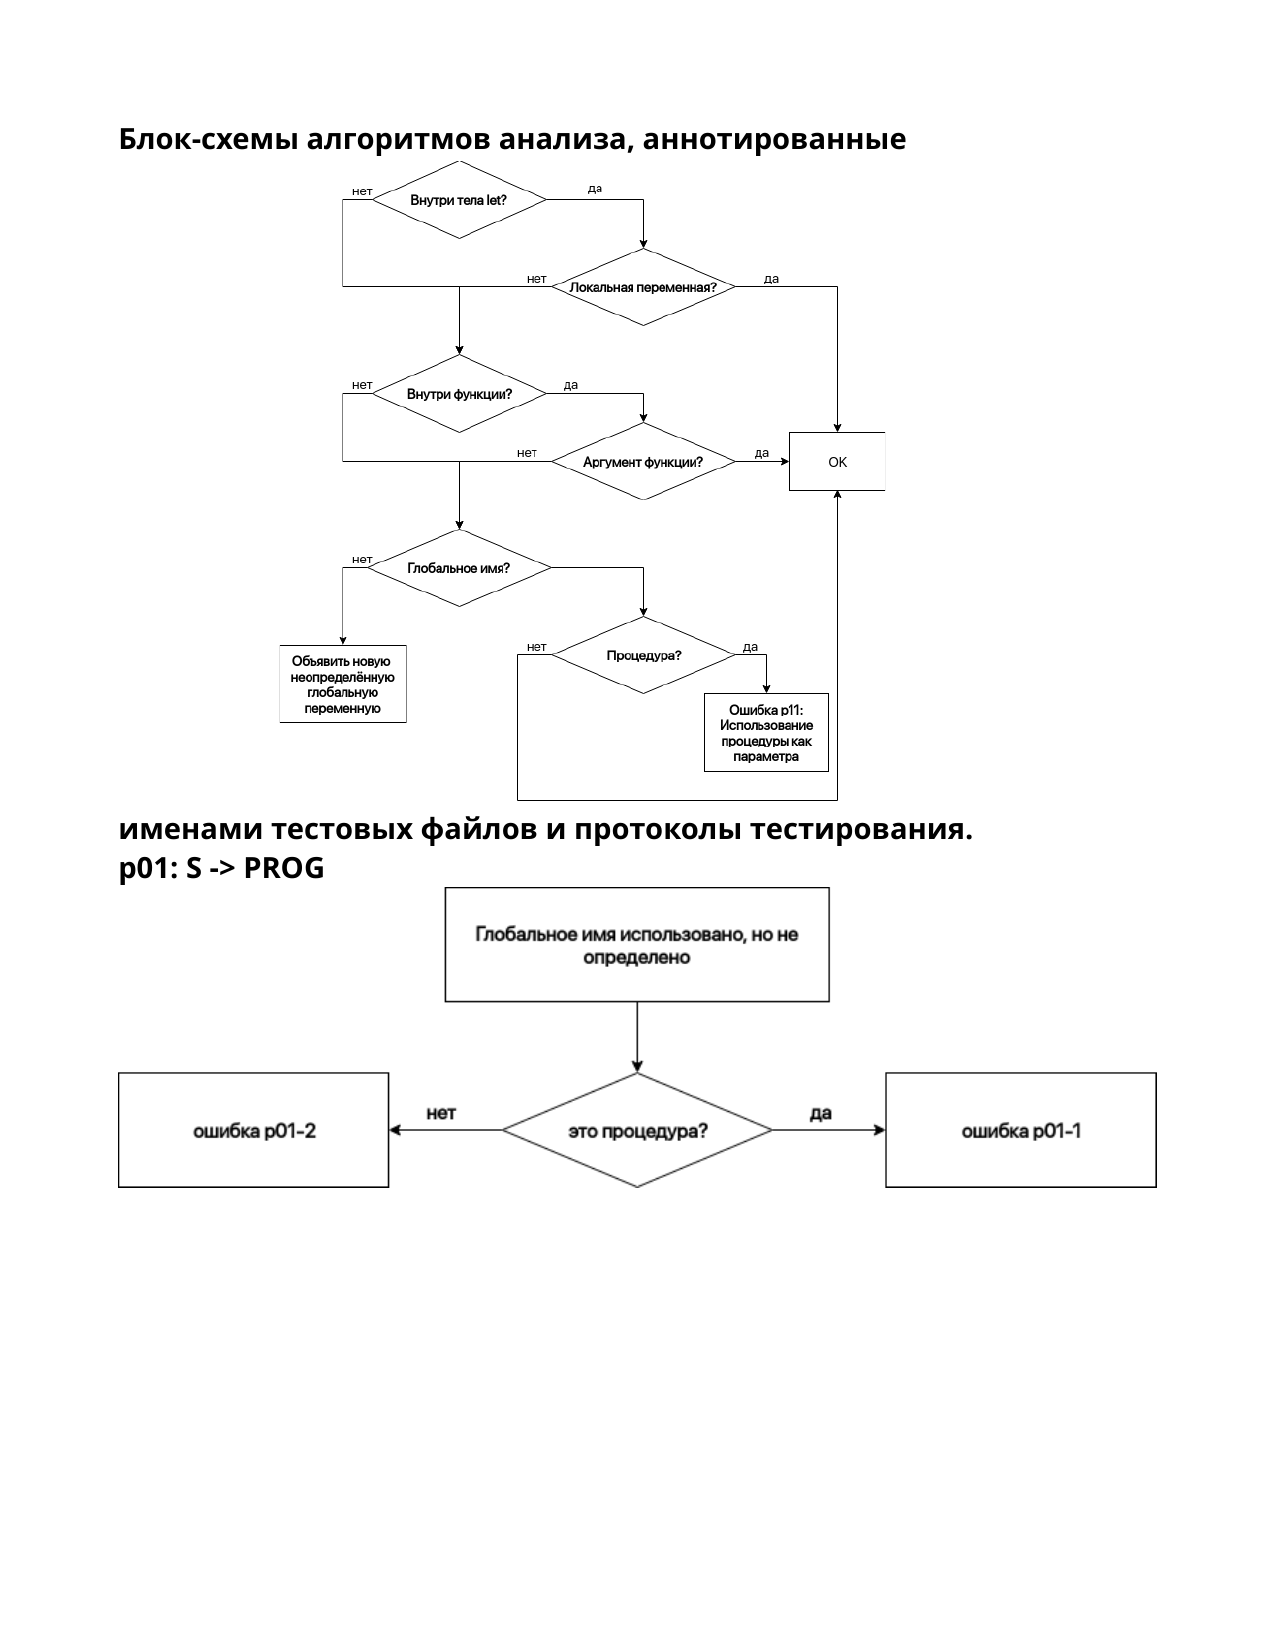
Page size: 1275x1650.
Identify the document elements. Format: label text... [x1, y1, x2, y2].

text p01: S -> PROG [118, 848, 1157, 887]
picture [118, 887, 1157, 1188]
text именами тестовых файлов и протоколы тестирования. [118, 158, 1157, 848]
picture [279, 161, 886, 808]
text Блок-схемы алгоритмов анализа, аннотированные [118, 118, 1157, 158]
